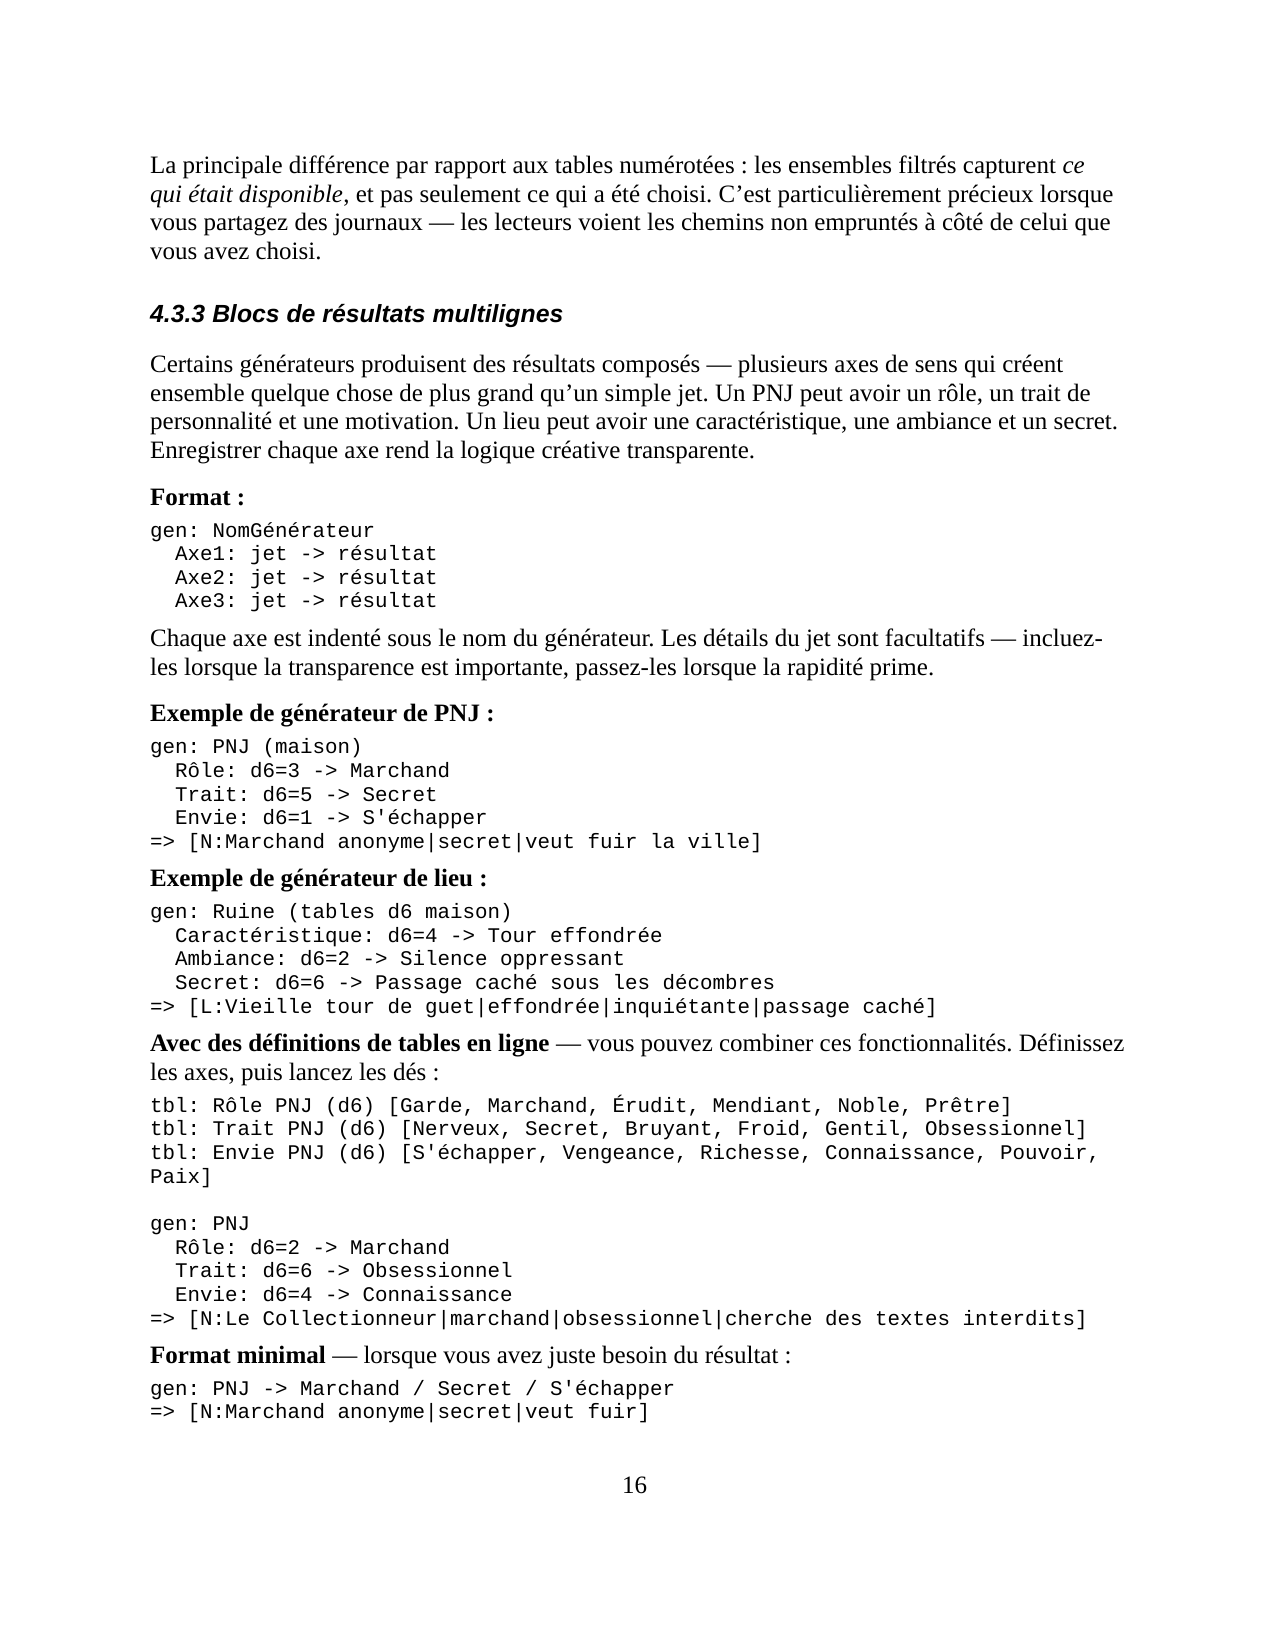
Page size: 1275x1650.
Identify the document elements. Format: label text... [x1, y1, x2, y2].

text Trait: d6=6 -> Obsessionnel [150, 1260, 1125, 1284]
text La principale différence par rapport aux tables numérotées : les ensembles filtrés capturent ce qui était disponible, et pas seulement ce qui a été choisi. C’est particulièrement précieux lorsque vous partagez des journaux — les lecteurs voient les chemins non empruntés à côté de celui que vous avez choisi. [150, 150, 1125, 265]
text => [N:Marchand anonyme|secret|veut fuir] [150, 1402, 1125, 1425]
text Envie: d6=4 -> Connaissance [150, 1284, 1125, 1308]
text Axe2: jet -> résultat [150, 567, 1125, 591]
text Chaque axe est indenté sous le nom du générateur. Les détails du jet sont facultatifs — incluez-les lorsque la transparence est importante, passez-les lorsque la rapidité prime. [150, 623, 1125, 681]
text Axe3: jet -> résultat [150, 591, 1125, 614]
text gen: NomGénérateur [150, 519, 1125, 543]
text Format minimal — lorsque vous avez juste besoin du résultat : [150, 1340, 1125, 1369]
text => [L:Vieille tour de guet|effondrée|inquiétante|passage caché] [150, 996, 1125, 1019]
text Format : [150, 482, 1125, 511]
text => [N:Le Collectionneur|marchand|obsessionnel|cherche des textes interdits] [150, 1308, 1125, 1331]
text Caractéristique: d6=4 -> Tour effondrée [150, 925, 1125, 948]
text gen: PNJ (maison) [150, 736, 1125, 760]
text tbl: Trait PNJ (d6) [Nerveux, Secret, Bruyant, Froid, Gentil, Obsessionnel] [150, 1118, 1125, 1142]
text gen: PNJ [150, 1213, 1125, 1237]
text Secret: d6=6 -> Passage caché sous les décombres [150, 972, 1125, 996]
text gen: Ruine (tables d6 maison) [150, 901, 1125, 925]
text Certains générateurs produisent des résultats composés — plusieurs axes de sens qui créent ensemble quelque chose de plus grand qu’un simple jet. Un PNJ peut avoir un rôle, un trait de personnalité et une motivation. Un lieu peut avoir une caractéristique, une ambiance et un secret. Enregistrer chaque axe rend la logique créative transparente. [150, 349, 1125, 464]
text => [N:Marchand anonyme|secret|veut fuir la ville] [150, 831, 1125, 854]
text Envie: d6=1 -> S'échapper [150, 807, 1125, 831]
text Rôle: d6=3 -> Marchand [150, 760, 1125, 783]
text Ambiance: d6=2 -> Silence oppressant [150, 948, 1125, 972]
text tbl: Envie PNJ (d6) [S'échapper, Vengeance, Richesse, Connaissance, Pouvoir, Paix] [150, 1142, 1125, 1189]
text Rôle: d6=2 -> Marchand [150, 1237, 1125, 1260]
text gen: PNJ -> Marchand / Secret / S'échapper [150, 1378, 1125, 1402]
text Exemple de générateur de lieu : [150, 863, 1125, 892]
text Axe1: jet -> résultat [150, 543, 1125, 567]
text Trait: d6=5 -> Secret [150, 783, 1125, 807]
text tbl: Rôle PNJ (d6) [Garde, Marchand, Érudit, Mendiant, Noble, Prêtre] [150, 1095, 1125, 1118]
text Exemple de générateur de PNJ : [150, 698, 1125, 727]
text Avec des définitions de tables en ligne — vous pouvez combiner ces fonctionnalités. Définissez les axes, puis lancez les dés : [150, 1028, 1125, 1086]
subtitle 4.3.3 Blocs de résultats multilignes [150, 299, 1125, 327]
